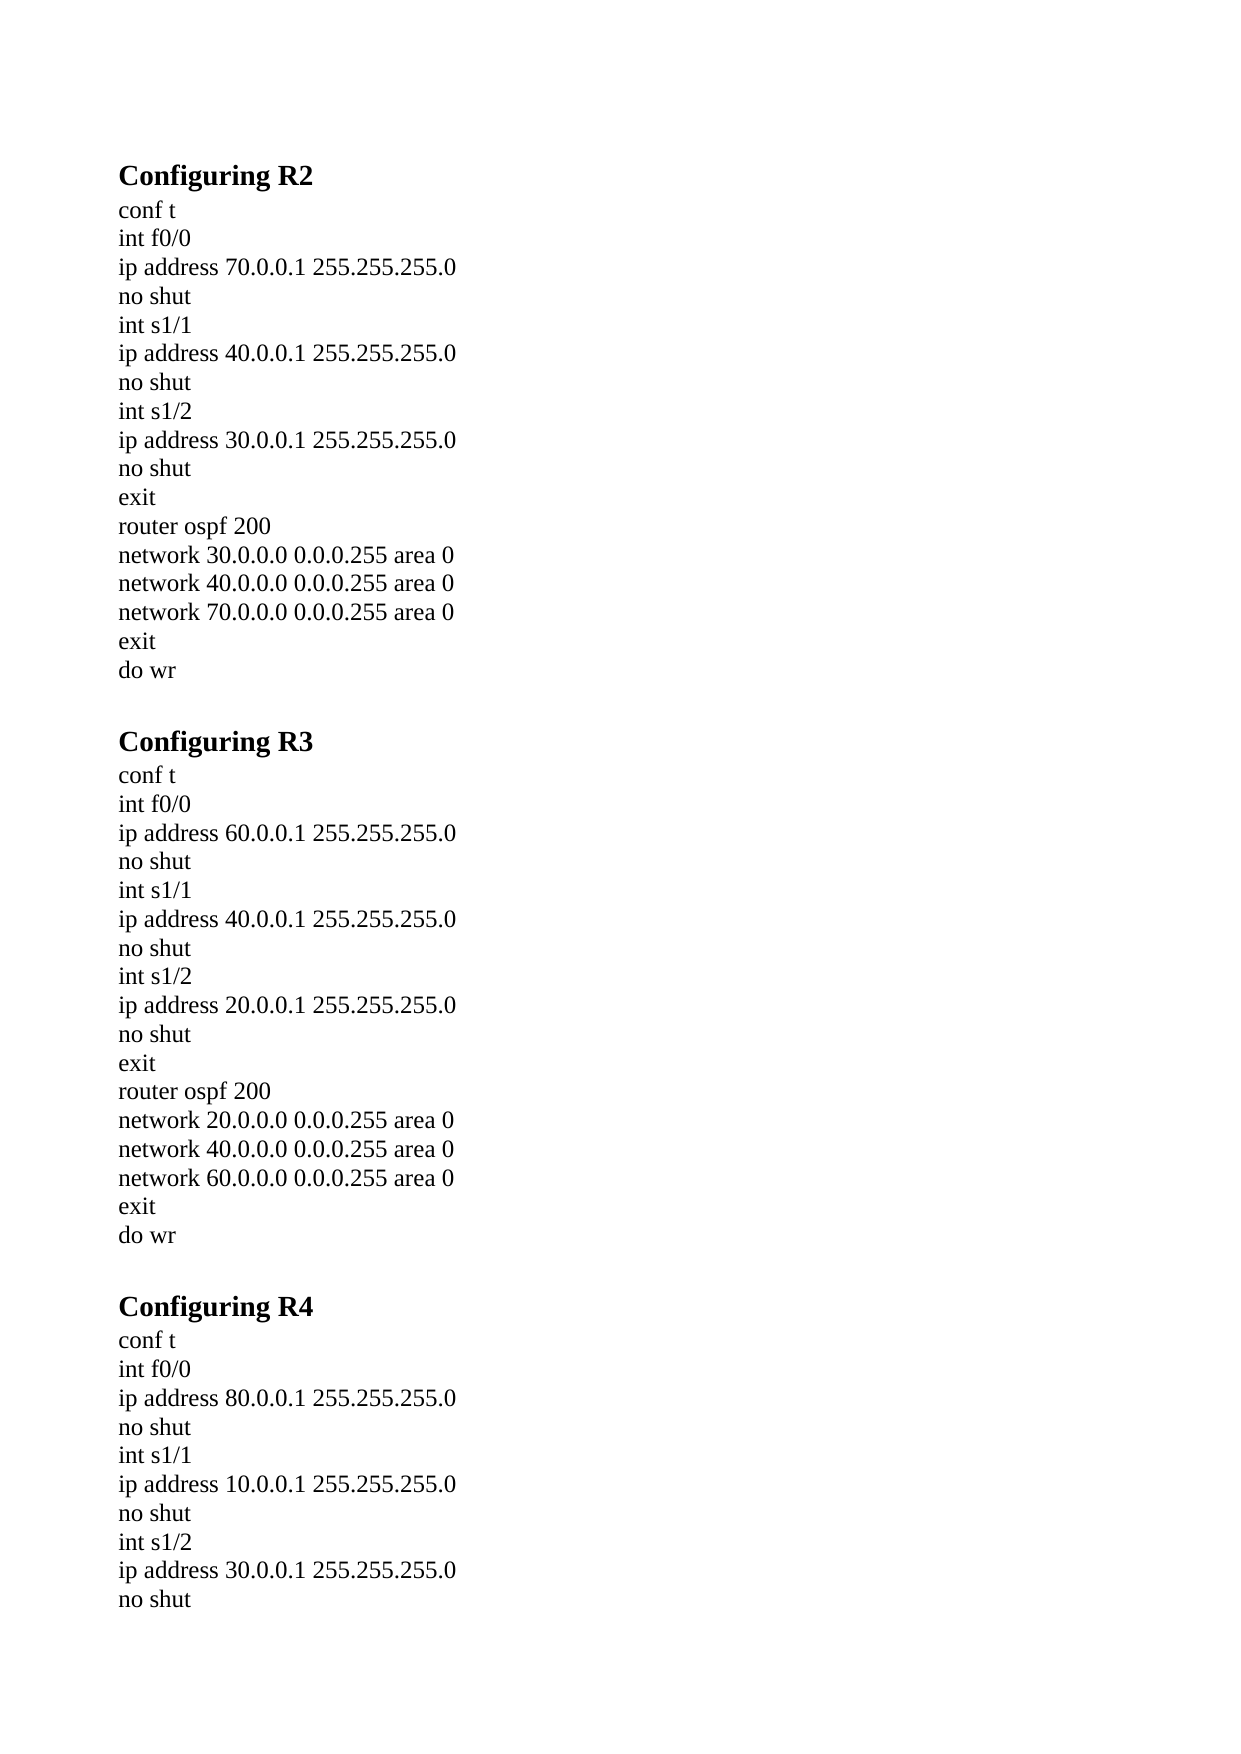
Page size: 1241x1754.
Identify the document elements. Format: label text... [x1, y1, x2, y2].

text int f0/0 [118, 789, 1122, 818]
text exit [118, 482, 1122, 511]
text int s1/2 [118, 1527, 1122, 1556]
text no shut [118, 1412, 1122, 1441]
text exit [118, 1191, 1122, 1220]
text network 40.0.0.0 0.0.0.255 area 0 [118, 568, 1122, 597]
text int f0/0 [118, 223, 1122, 252]
text Configuring R4 [118, 1278, 1122, 1326]
text ip address 40.0.0.1 255.255.255.0 [118, 904, 1122, 933]
text int s1/1 [118, 1441, 1122, 1469]
text router ospf 200 [118, 1076, 1122, 1105]
text no shut [118, 1498, 1122, 1527]
text no shut [118, 281, 1122, 310]
text int f0/0 [118, 1354, 1122, 1383]
text int s1/1 [118, 310, 1122, 338]
text int s1/1 [118, 875, 1122, 904]
text int s1/2 [118, 961, 1122, 990]
text network 70.0.0.0 0.0.0.255 area 0 [118, 597, 1122, 626]
text ip address 20.0.0.1 255.255.255.0 [118, 990, 1122, 1019]
text ip address 70.0.0.1 255.255.255.0 [118, 252, 1122, 281]
text conf t [118, 1326, 1122, 1354]
text int s1/2 [118, 396, 1122, 425]
text network 40.0.0.0 0.0.0.255 area 0 [118, 1134, 1122, 1163]
text do wr [118, 655, 1122, 683]
text network 30.0.0.0 0.0.0.255 area 0 [118, 540, 1122, 568]
text exit [118, 626, 1122, 655]
text ip address 40.0.0.1 255.255.255.0 [118, 338, 1122, 367]
text ip address 80.0.0.1 255.255.255.0 [118, 1383, 1122, 1412]
text network 20.0.0.0 0.0.0.255 area 0 [118, 1105, 1122, 1134]
text ip address 30.0.0.1 255.255.255.0 [118, 425, 1122, 453]
text no shut [118, 1584, 1122, 1613]
text ip address 10.0.0.1 255.255.255.0 [118, 1469, 1122, 1498]
text router ospf 200 [118, 511, 1122, 540]
text conf t [118, 195, 1122, 223]
text Configuring R2 [118, 147, 1122, 195]
text no shut [118, 367, 1122, 396]
text no shut [118, 933, 1122, 961]
text network 60.0.0.0 0.0.0.255 area 0 [118, 1163, 1122, 1191]
text ip address 30.0.0.1 255.255.255.0 [118, 1556, 1122, 1584]
text do wr [118, 1220, 1122, 1249]
text exit [118, 1048, 1122, 1076]
text no shut [118, 1019, 1122, 1048]
text no shut [118, 846, 1122, 875]
text Configuring R3 [118, 712, 1122, 760]
text conf t [118, 760, 1122, 789]
text no shut [118, 453, 1122, 482]
text ip address 60.0.0.1 255.255.255.0 [118, 818, 1122, 846]
